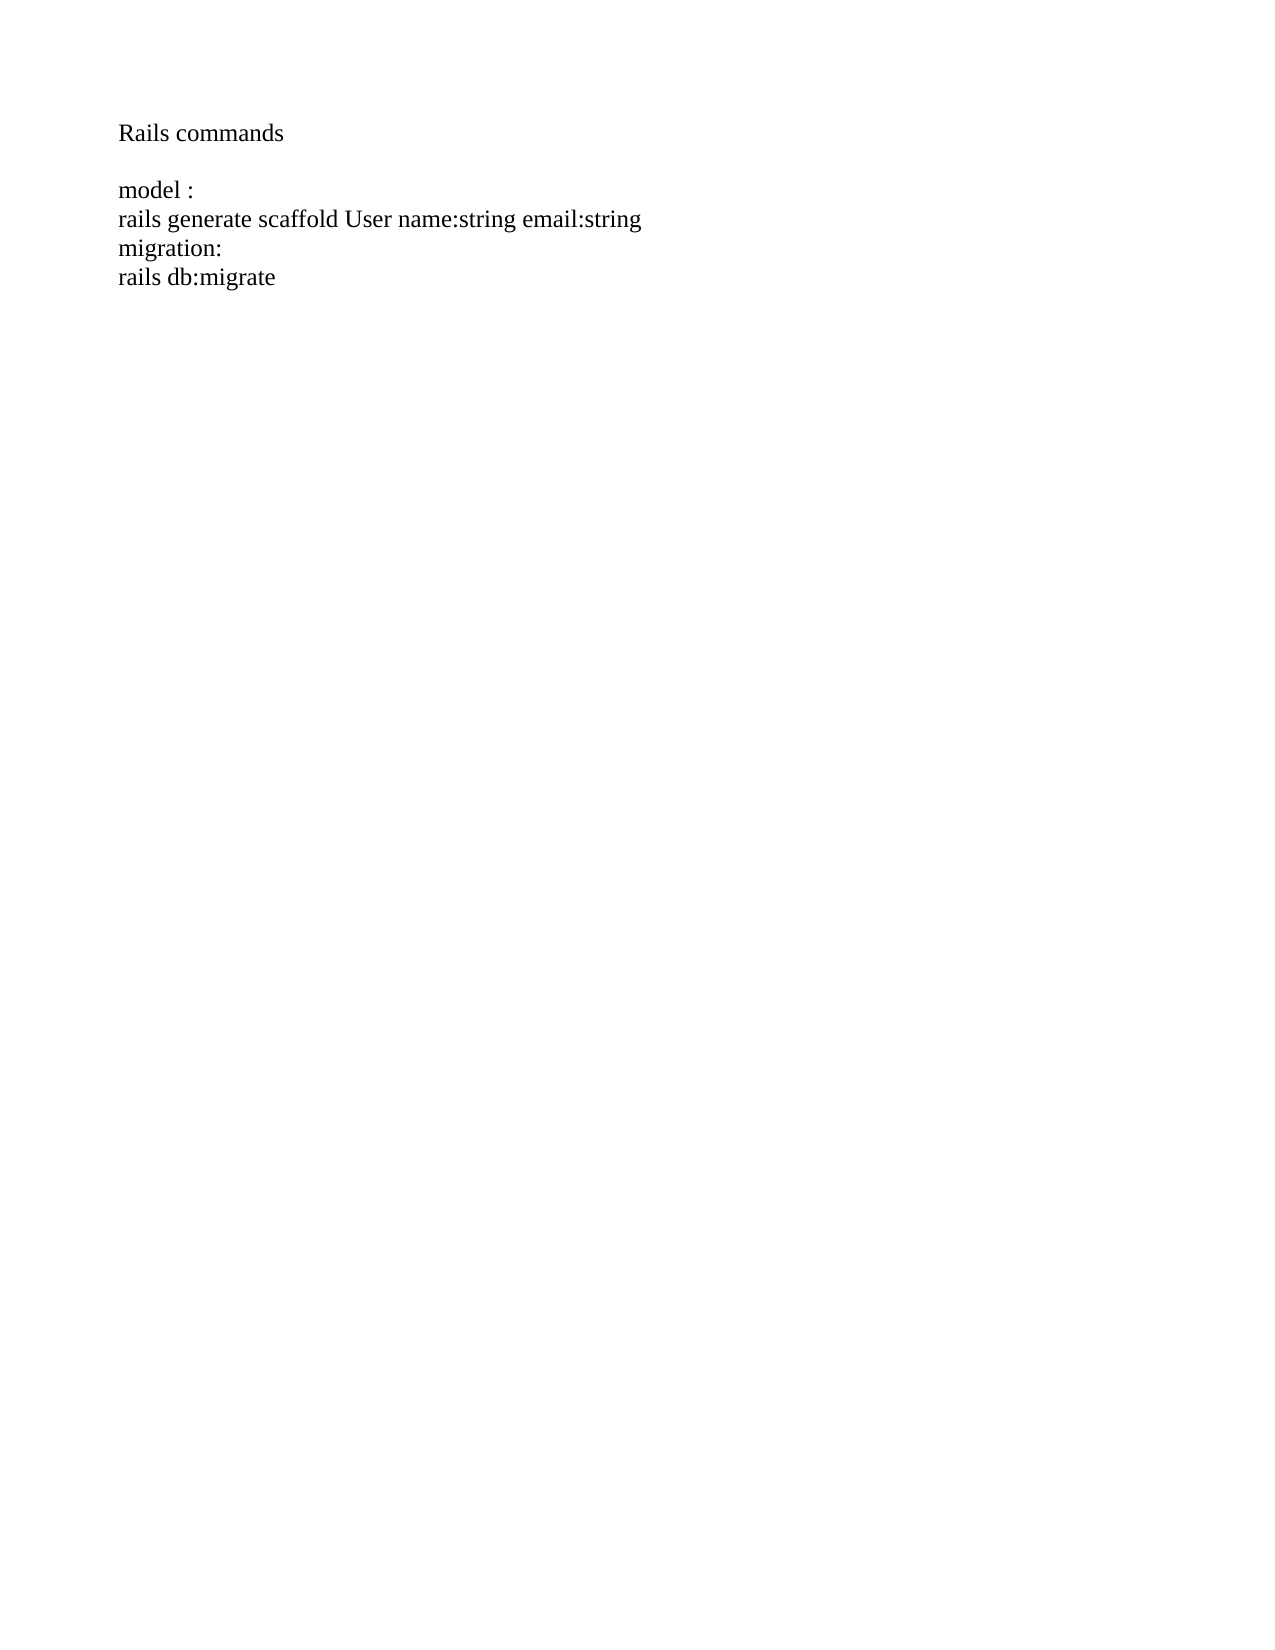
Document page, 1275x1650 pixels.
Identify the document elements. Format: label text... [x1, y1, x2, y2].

text rails generate scaffold User name:string email:string [118, 204, 1157, 233]
text model : [118, 176, 1157, 204]
text Rails commands [118, 118, 1157, 147]
text migration: [118, 233, 1157, 262]
text rails db:migrate [118, 262, 1157, 291]
